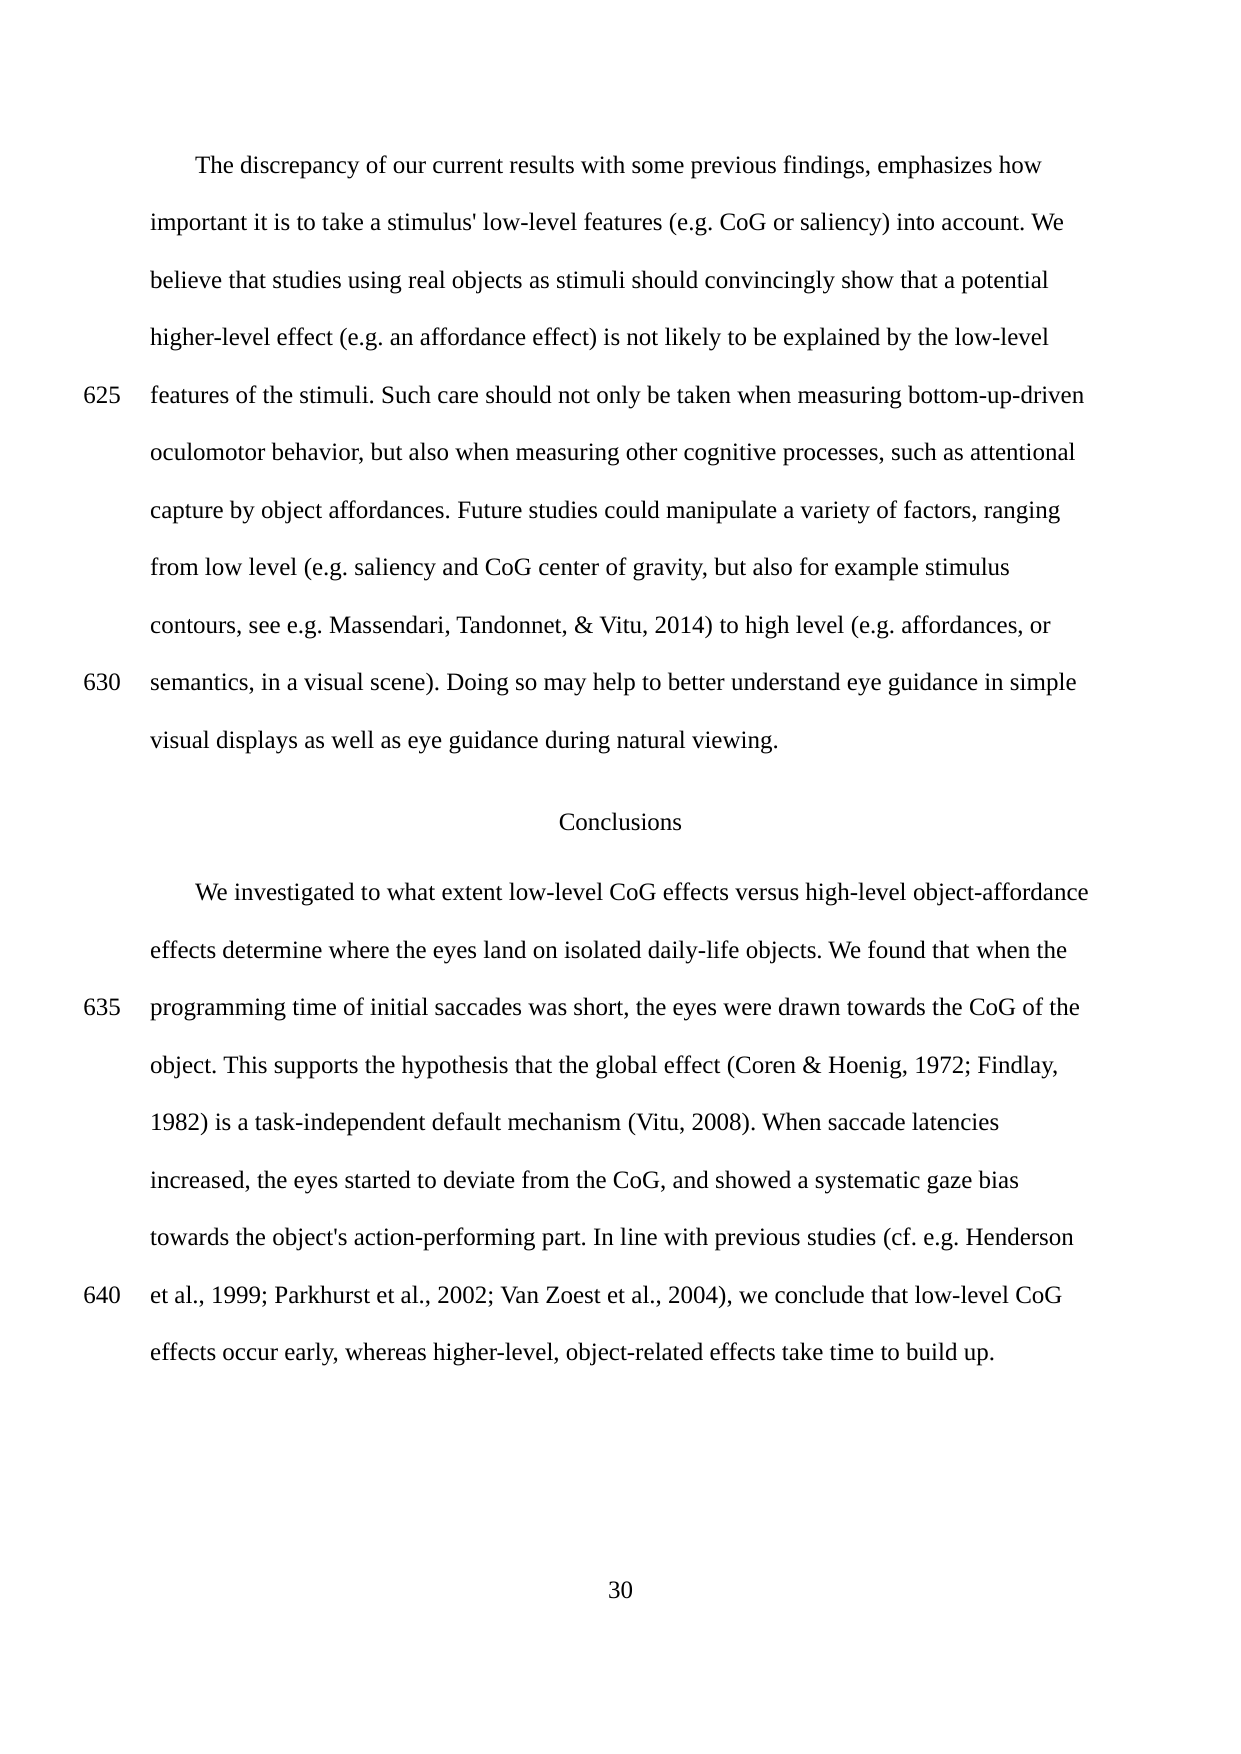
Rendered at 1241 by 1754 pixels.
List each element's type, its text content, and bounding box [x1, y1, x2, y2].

text The discrepancy of our current results with some previous findings, emphasizes how important it is to take a stimulus' low-level features (e.g. CoG or saliency) into account. We believe that studies using real objects as stimuli should convincingly show that a potential higher-level effect (e.g. an affordance effect) is not likely to be explained by the low-level features of the stimuli. Such care should not only be taken when measuring bottom-up-driven oculomotor behavior, but also when measuring other cognitive processes, such as attentional capture by object affordances. Future studies could manipulate a variety of factors, ranging from low level (e.g. saliency and CoG center of gravity, but also for example stimulus contours, see e.g. Massendari, Tandonnet, & Vitu, 2014) to high level (e.g. affordances, or semantics, in a visual scene). Doing so may help to better understand eye guidance in simple visual displays as well as eye guidance during natural viewing. [150, 150, 1091, 754]
subtitle Conclusions [150, 807, 1091, 836]
text We investigated to what extent low-level CoG effects versus high-level object-affordance effects determine where the eyes land on isolated daily-life objects. We found that when the programming time of initial saccades was short, the eyes were drawn towards the CoG of the object. This supports the hypothesis that the global effect (Coren & Hoenig, 1972; Findlay, 1982) is a task-independent default mechanism (Vitu, 2008). When saccade latencies increased, the eyes started to deviate from the CoG, and showed a systematic gaze bias towards the object's action-performing part. In line with previous studies (cf. e.g. Henderson et al., 1999; Parkhurst et al., 2002; Van Zoest et al., 2004), we conclude that low-level CoG effects occur early, whereas higher-level, object-related effects take time to build up. [150, 877, 1091, 1366]
